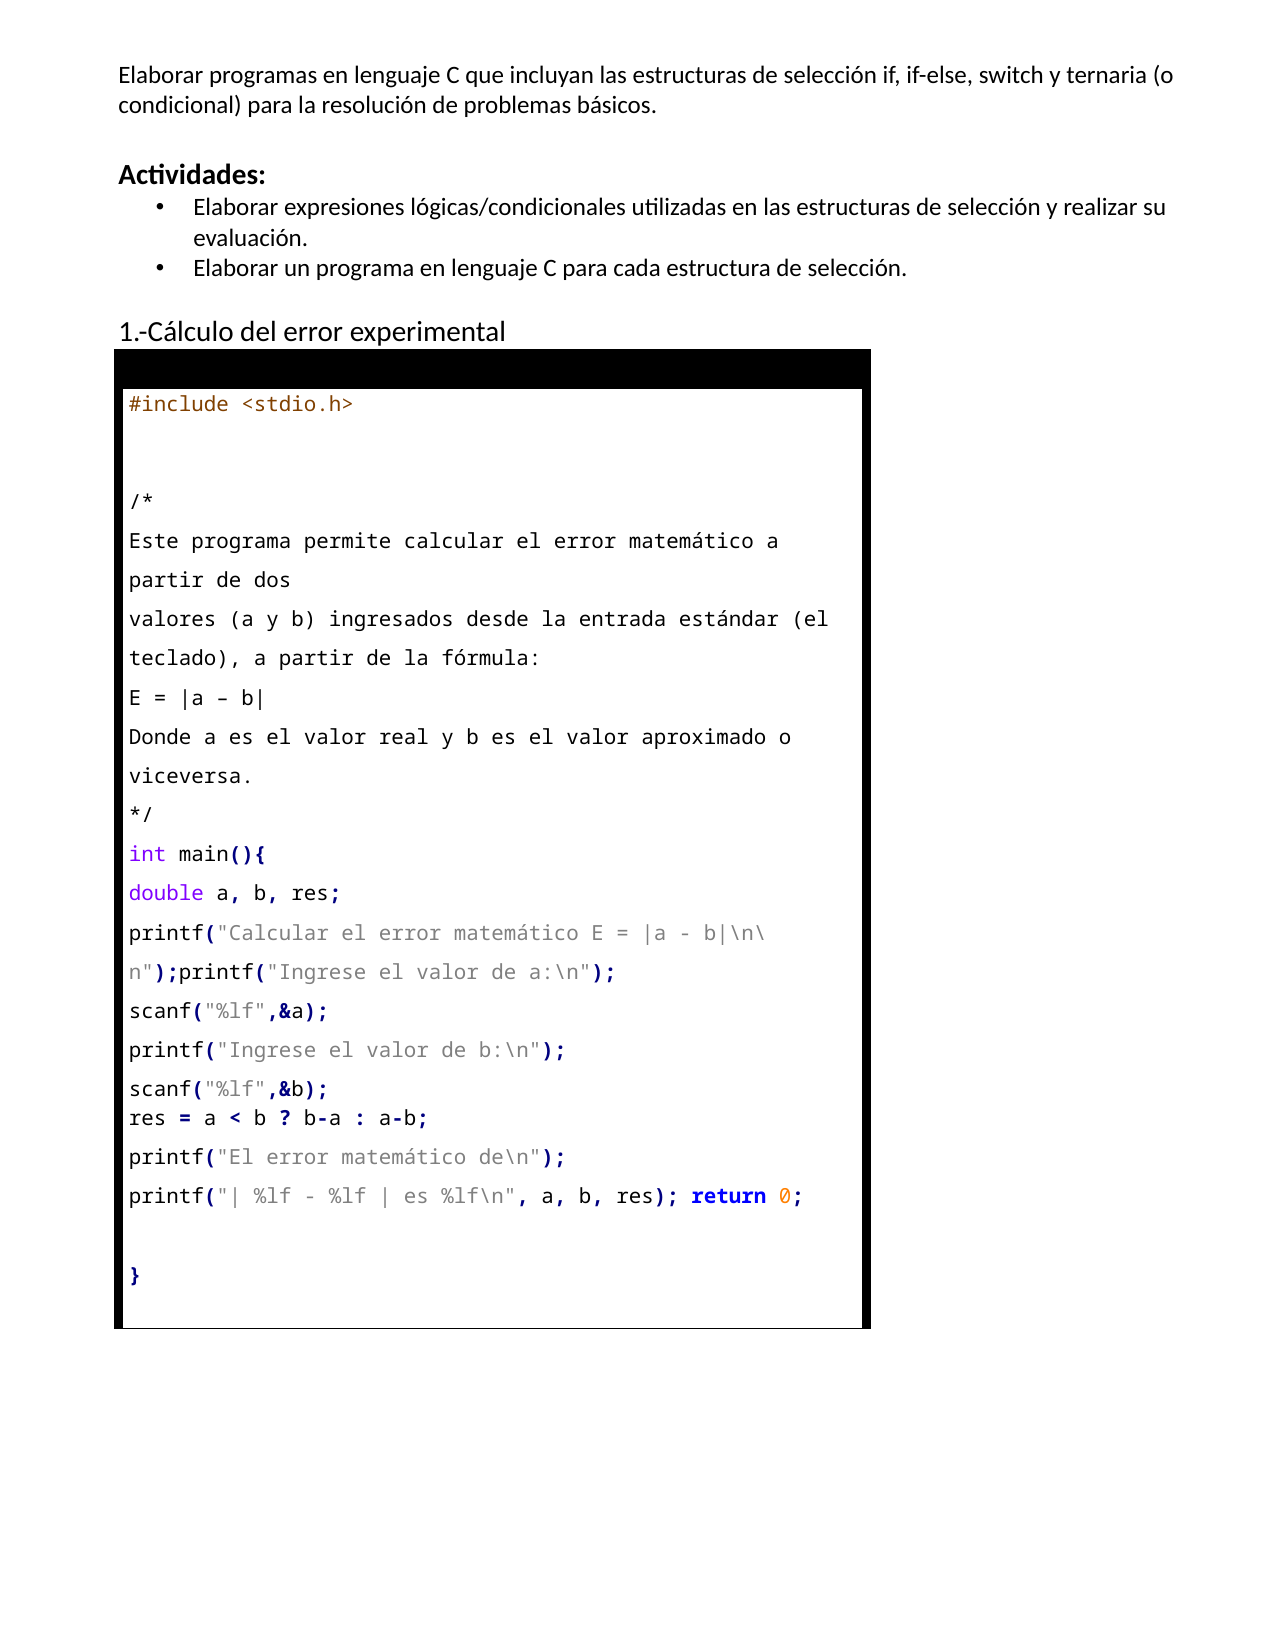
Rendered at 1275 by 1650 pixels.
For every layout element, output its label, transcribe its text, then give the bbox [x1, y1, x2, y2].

table_cell res = a < b ? b-a : a-b; printf("El error matemático de\n"); printf("| %lf - %lf | es %lf\n", a, b, res); return 0; } [123, 1103, 862, 1288]
text Actividades: [118, 156, 1205, 191]
text 1.-Cálculo del error experimental [118, 313, 1205, 349]
table_cell [123, 1288, 862, 1327]
text Elaborar programas en lenguaje C que incluyan las estructuras de selección if, if-else, switch y ternaria (o condicional) para la resolución de problemas básicos. [118, 59, 1205, 120]
table_header [123, 350, 862, 389]
list Elaborar un programa en lenguaje C para cada estructura de selección. [156, 252, 1205, 283]
list Elaborar expresiones lógicas/condicionales utilizadas en las estructuras de selección y realizar su evaluación. [156, 191, 1205, 252]
table_cell #include <stdio.h> /* Este programa permite calcular el error matemático a partir de dos valores (a y b) ingresados desde la entrada estándar (el teclado), a partir de la fórmula: E = |a – b| Donde a es el valor real y b es el valor aproximado o viceversa. */ int main(){ double a, b, res; printf("Calcular el error matemático E = |a - b|\n\n");printf("Ingrese el valor de a:\n"); scanf("%lf",&a); printf("Ingrese el valor de b:\n"); scanf("%lf",&b); [123, 389, 862, 1103]
